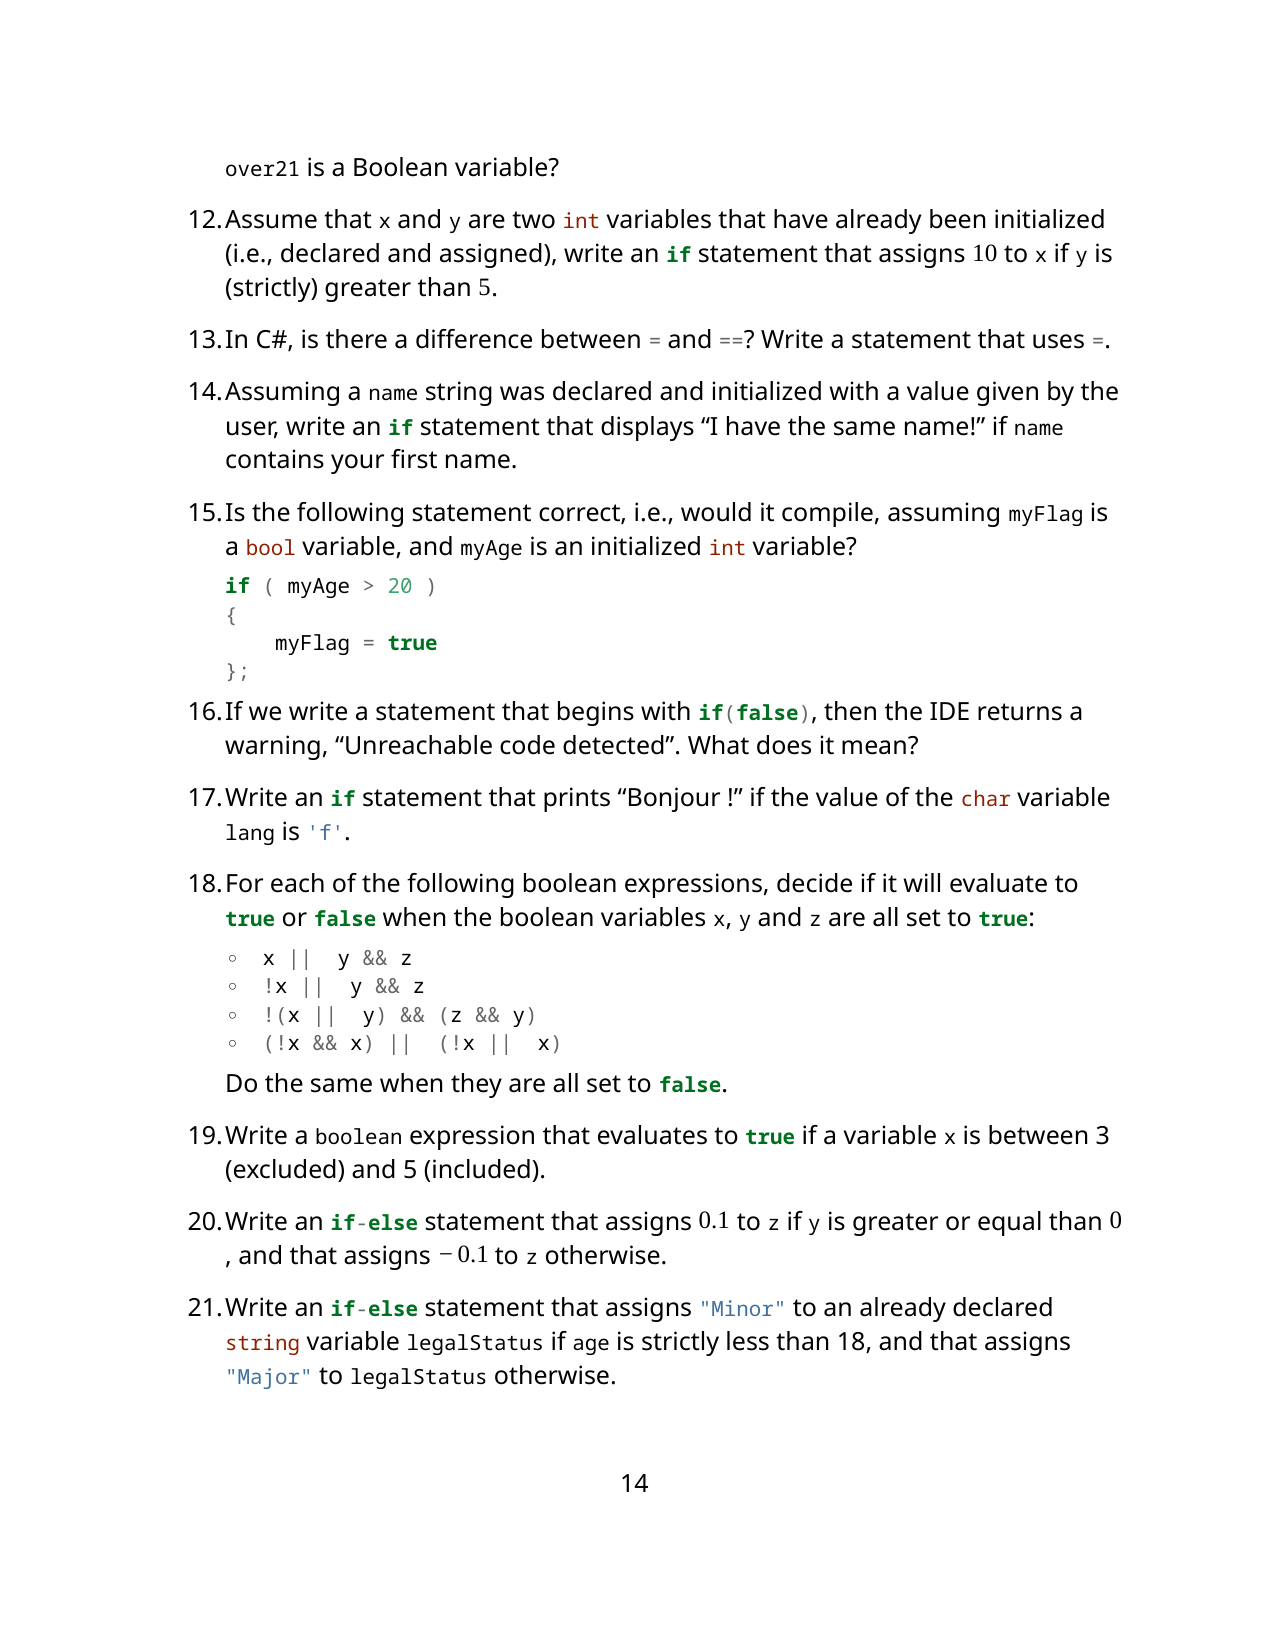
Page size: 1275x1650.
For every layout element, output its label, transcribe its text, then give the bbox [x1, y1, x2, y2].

list If we write a statement that begins with if(false), then the IDE returns a warning, “Unreachable code detected”. What does it mean? [187, 694, 1125, 762]
list Write an if statement that prints “Bonjour !” if the value of the char variable lang is 'f'. [187, 780, 1125, 848]
list In C#, is there a difference between = and ==? Write a statement that uses =. [187, 322, 1125, 356]
list myFlag = true [187, 628, 1125, 657]
list !x || y && z [225, 972, 1125, 1000]
list For each of the following boolean expressions, decide if it will evaluate to true or false when the boolean variables x, y and z are all set to true: [187, 866, 1125, 934]
list { [187, 600, 1125, 628]
list Is the following statement correct, i.e., would it compile, assuming myFlag is a bool variable, and myAge is an initialized int variable? [187, 494, 1125, 562]
list }; [187, 657, 1125, 685]
list !(x || y) && (z && y) [225, 1000, 1125, 1028]
list x || y && z [225, 943, 1125, 972]
list Write a boolean expression that evaluates to true if a variable x is between 3 (excluded) and 5 (included). [187, 1118, 1125, 1186]
list Do the same when they are all set to false. [187, 1066, 1125, 1100]
list if ( myAge > 20 ) [187, 571, 1125, 600]
list (!x && x) || (!x || x) [225, 1028, 1125, 1057]
list Write an if-else statement that assigns to z if y is greater or equal than , and that assigns to z otherwise. [187, 1204, 1125, 1272]
list over21 is a Boolean variable? [187, 150, 1125, 184]
list Assume that x and y are two int variables that have already been initialized (i.e., declared and assigned), write an if statement that assigns to x if y is (strictly) greater than . [187, 202, 1125, 304]
list Assuming a name string was declared and initialized with a value given by the user, write an if statement that displays “I have the same name!” if name contains your first name. [187, 374, 1125, 476]
list Write an if-else statement that assigns "Minor" to an already declared string variable legalStatus if age is strictly less than 18, and that assigns "Major" to legalStatus otherwise. [187, 1290, 1125, 1392]
